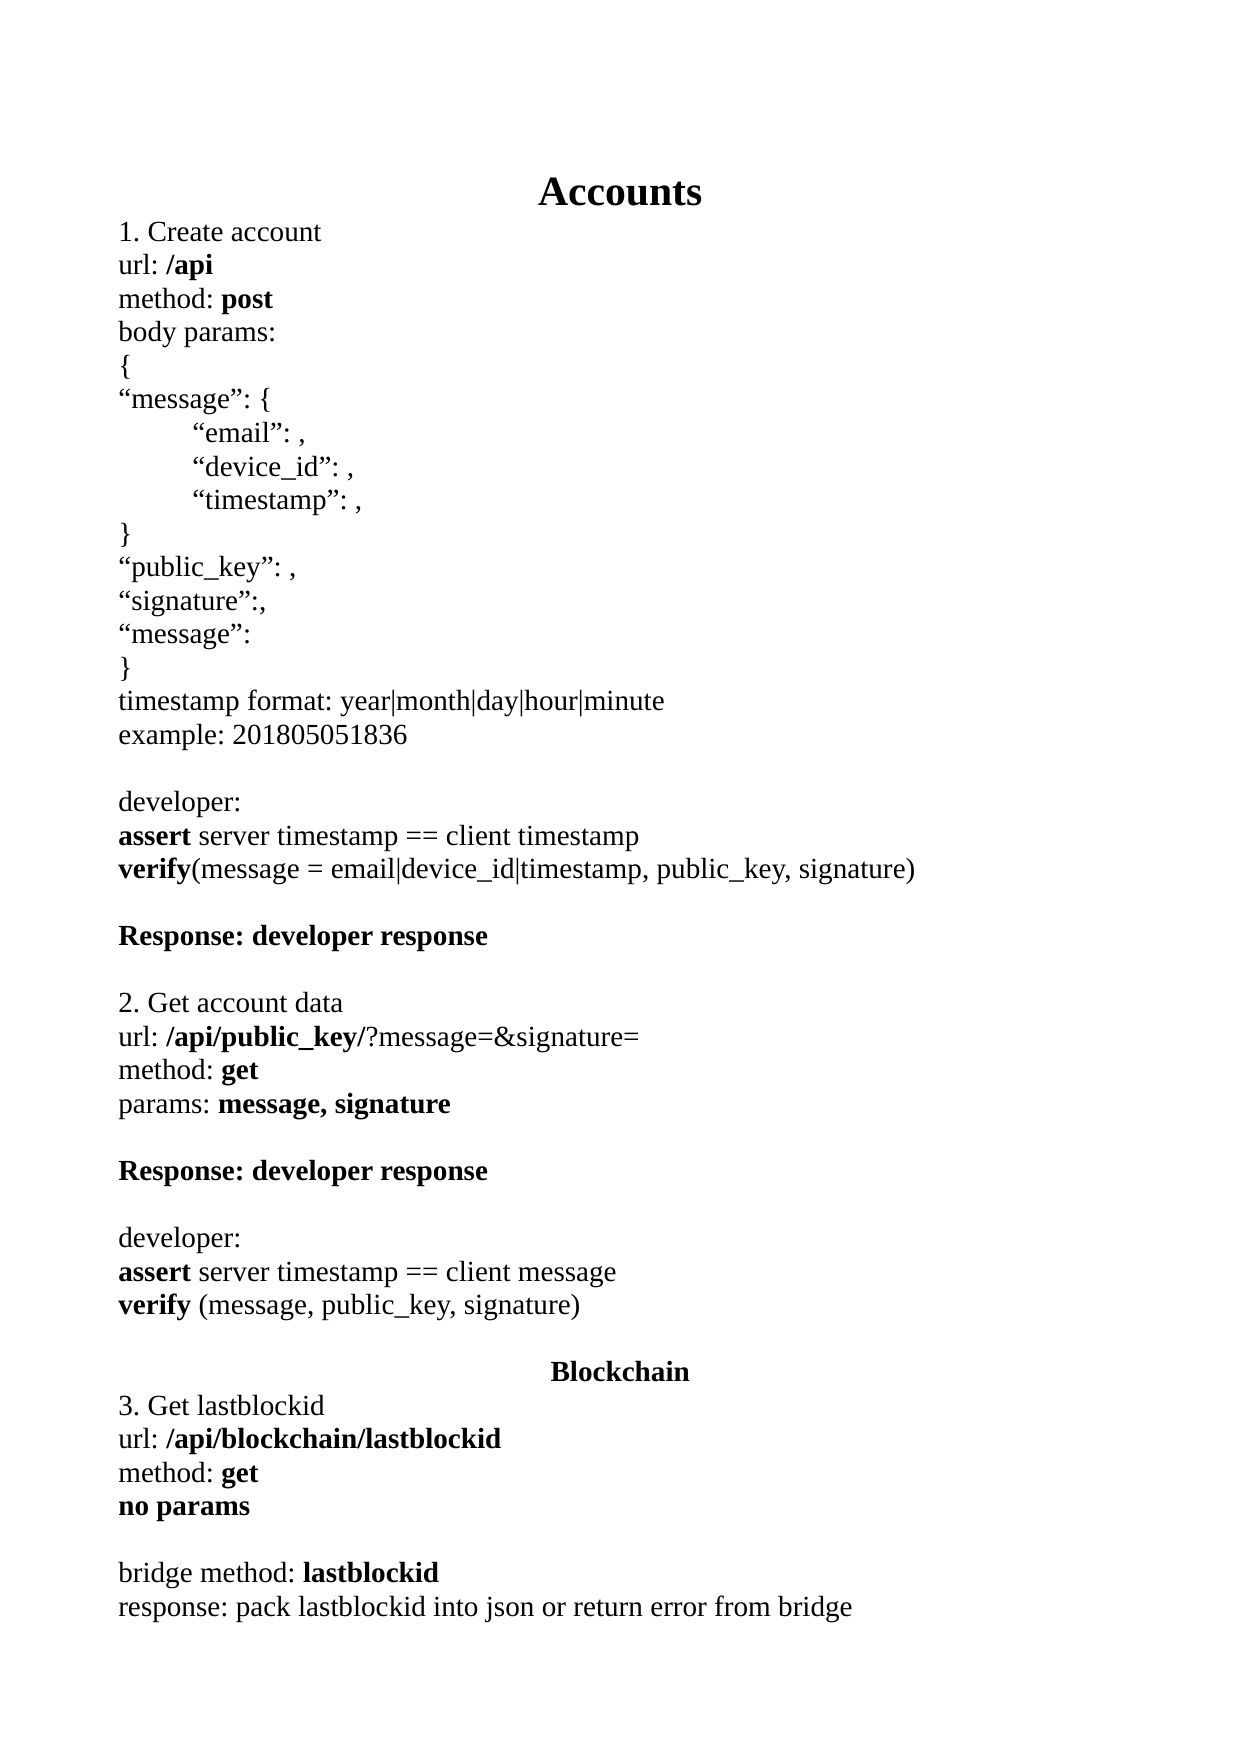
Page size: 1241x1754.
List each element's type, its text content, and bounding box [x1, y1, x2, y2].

text assert server timestamp == client message [118, 1254, 1122, 1287]
text url: /api/public_key/?message=&signature= [118, 1019, 1122, 1052]
text verify(message = email|device_id|timestamp, public_key, signature) [118, 851, 1122, 885]
text url: /api [118, 247, 1122, 281]
text assert server timestamp == client timestamp [118, 818, 1122, 851]
text example: 201805051836 [118, 717, 1122, 751]
text developer: [118, 1220, 1122, 1254]
text url: /api/blockchain/lastblockid [118, 1421, 1122, 1455]
text timestamp format: year|month|day|hour|minute [118, 683, 1122, 717]
text method: get [118, 1052, 1122, 1086]
text Response: developer response [118, 918, 1122, 952]
text Blockchain [118, 1354, 1122, 1388]
text “email”: , [118, 415, 1122, 449]
text developer: [118, 784, 1122, 818]
text method: get [118, 1455, 1122, 1488]
text “device_id”: , [118, 449, 1122, 482]
text params: message, signature [118, 1086, 1122, 1119]
text method: post [118, 281, 1122, 314]
text Accounts [118, 166, 1122, 214]
text verify (message, public_key, signature) [118, 1287, 1122, 1321]
text } [118, 516, 1122, 549]
text “public_key”: , [118, 549, 1122, 583]
text “signature”:, [118, 583, 1122, 616]
text 1. Create account [118, 214, 1122, 247]
text 2. Get account data [118, 985, 1122, 1019]
text “message”: [118, 616, 1122, 650]
text response: pack lastblockid into json or return error from bridge [118, 1589, 1122, 1623]
text } [118, 650, 1122, 683]
text Response: developer response [118, 1153, 1122, 1187]
text “message”: { [118, 382, 1122, 415]
text body params: [118, 314, 1122, 348]
text { [118, 348, 1122, 382]
text 3. Get lastblockid [118, 1388, 1122, 1421]
text no params [118, 1488, 1122, 1522]
text bridge method: lastblockid [118, 1556, 1122, 1589]
text “timestamp”: , [118, 482, 1122, 516]
